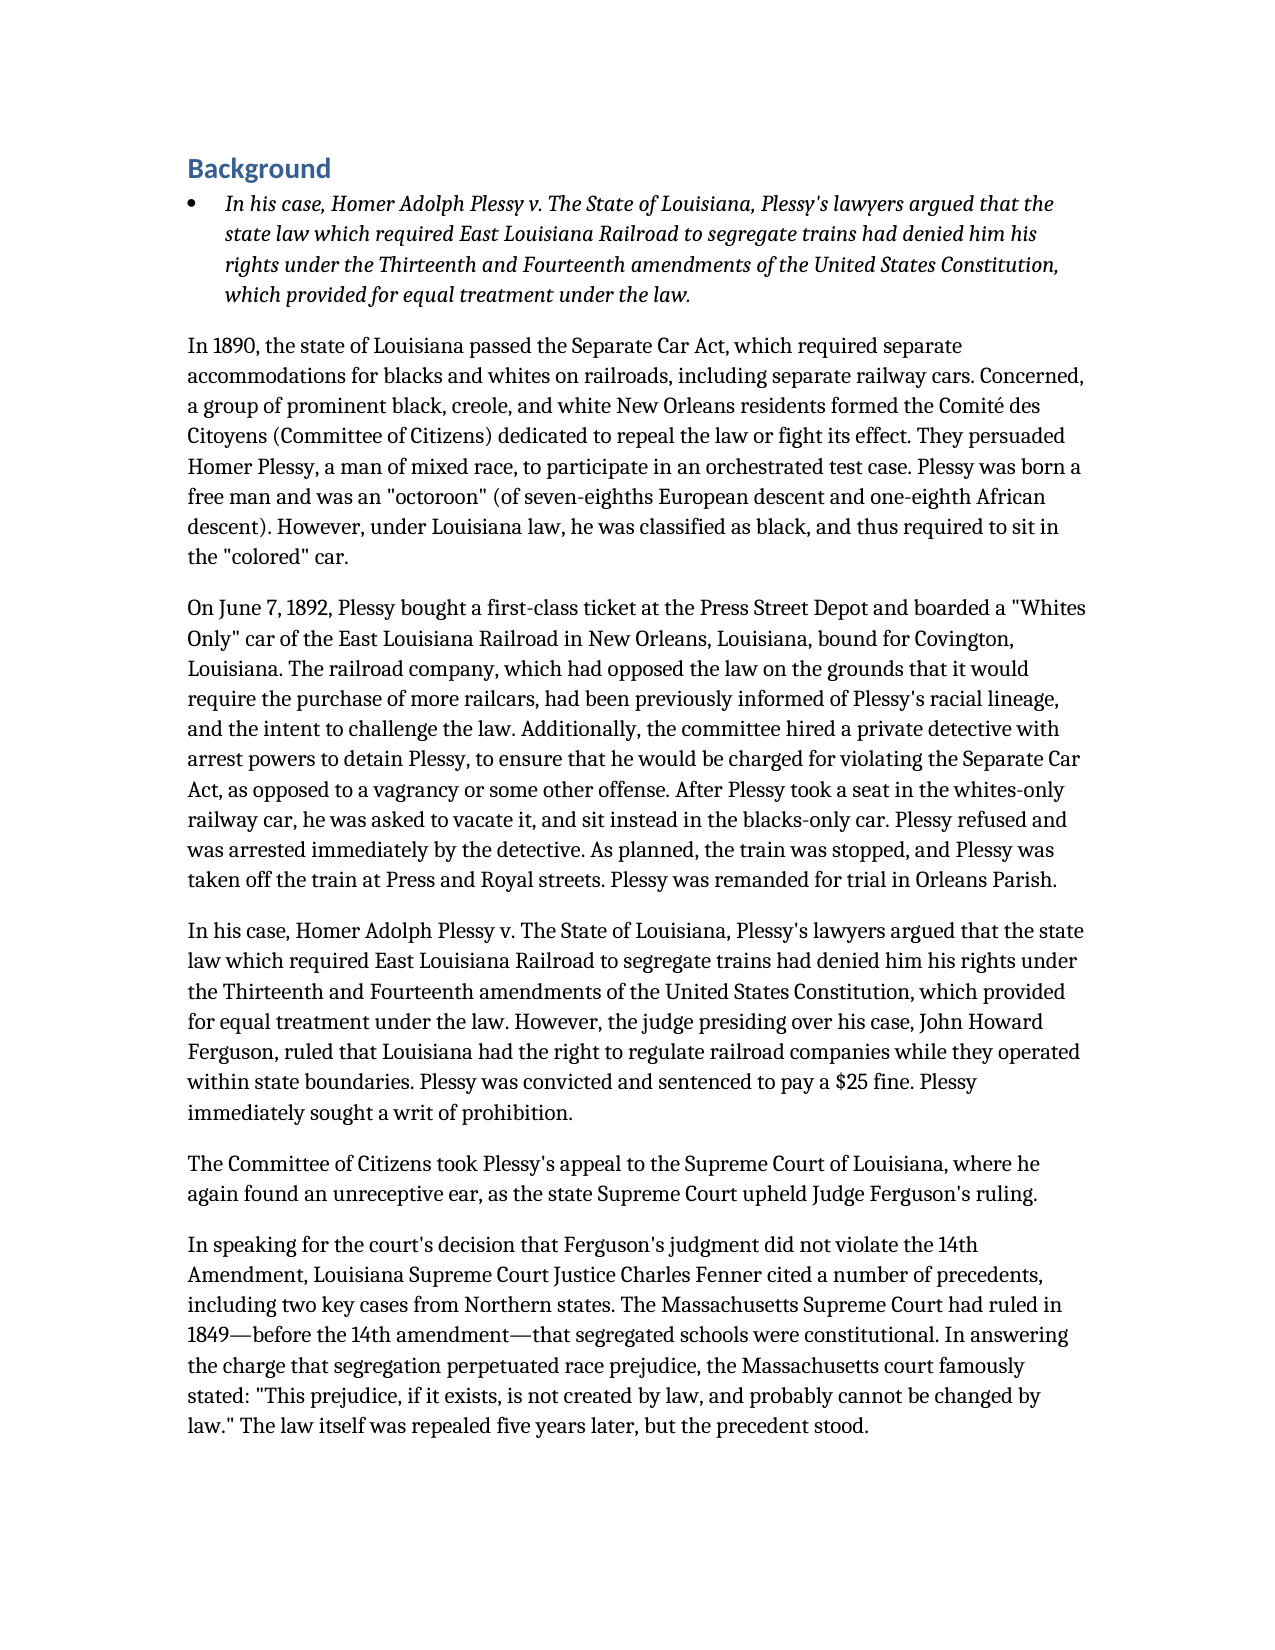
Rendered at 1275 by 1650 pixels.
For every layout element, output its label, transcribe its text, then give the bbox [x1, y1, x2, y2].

list In his case, Homer Adolph Plessy v. The State of Louisiana, Plessy's lawyers argued that the state law which required East Louisiana Railroad to segregate trains had denied him his rights under the Thirteenth and Fourteenth amendments of the United States Constitution, which provided for equal treatment under the law. [187, 191, 1087, 308]
text In speaking for the court's decision that Ferguson's judgment did not violate the 14th Amendment, Louisiana Supreme Court Justice Charles Fenner cited a number of precedents, including two key cases from Northern states. The Massachusetts Supreme Court had ruled in 1849—before the 14th amendment—that segregated schools were constitutional. In answering the charge that segregation perpetuated race prejudice, the Massachusetts court famously stated: "This prejudice, if it exists, is not created by law, and probably cannot be changed by law." The law itself was repealed five years later, but the precedent stood. [187, 1232, 1087, 1439]
text In 1890, the state of Louisiana passed the Separate Car Act, which required separate accommodations for blacks and whites on railroads, including separate railway cars. Concerned, a group of prominent black, creole, and white New Orleans residents formed the Comité des Citoyens (Committee of Citizens) dedicated to repeal the law or fight its effect. They persuaded Homer Plessy, a man of mixed race, to participate in an orchestrated test case. Plessy was born a free man and was an "octoroon" (of seven-eighths European descent and one-eighth African descent). However, under Louisiana law, he was classified as black, and thus required to sit in the "colored" car. [187, 333, 1087, 570]
text The Committee of Citizens took Plessy's appeal to the Supreme Court of Louisiana, where he again found an unreceptive ear, as the state Supreme Court upheld Judge Ferguson's ruling. [187, 1150, 1087, 1207]
text On June 7, 1892, Plessy bought a first-class ticket at the Press Street Depot and boarded a "Whites Only" car of the East Louisiana Railroad in New Orleans, Louisiana, bound for Covington, Louisiana. The railroad company, which had opposed the law on the grounds that it would require the purchase of more railcars, had been previously informed of Plessy's racial lineage, and the intent to challenge the law. Additionally, the committee hired a private detective with arrest powers to detain Plessy, to ensure that he would be charged for violating the Separate Car Act, as opposed to a vagrancy or some other offense. After Plessy took a seat in the whites-only railway car, he was asked to vacate it, and sit instead in the blacks-only car. Plessy refused and was arrested immediately by the detective. As planned, the train was stopped, and Plessy was taken off the train at Press and Royal streets. Plessy was remanded for trial in Orleans Parish. [187, 595, 1087, 893]
subtitle Background [187, 150, 1087, 186]
text In his case, Homer Adolph Plessy v. The State of Louisiana, Plessy's lawyers argued that the state law which required East Louisiana Railroad to segregate trains had denied him his rights under the Thirteenth and Fourteenth amendments of the United States Constitution, which provided for equal treatment under the law. However, the judge presiding over his case, John Howard Ferguson, ruled that Louisiana had the right to regulate railroad companies while they operated within state boundaries. Plessy was convicted and sentenced to pay a $25 fine. Plessy immediately sought a writ of prohibition. [187, 918, 1087, 1126]
